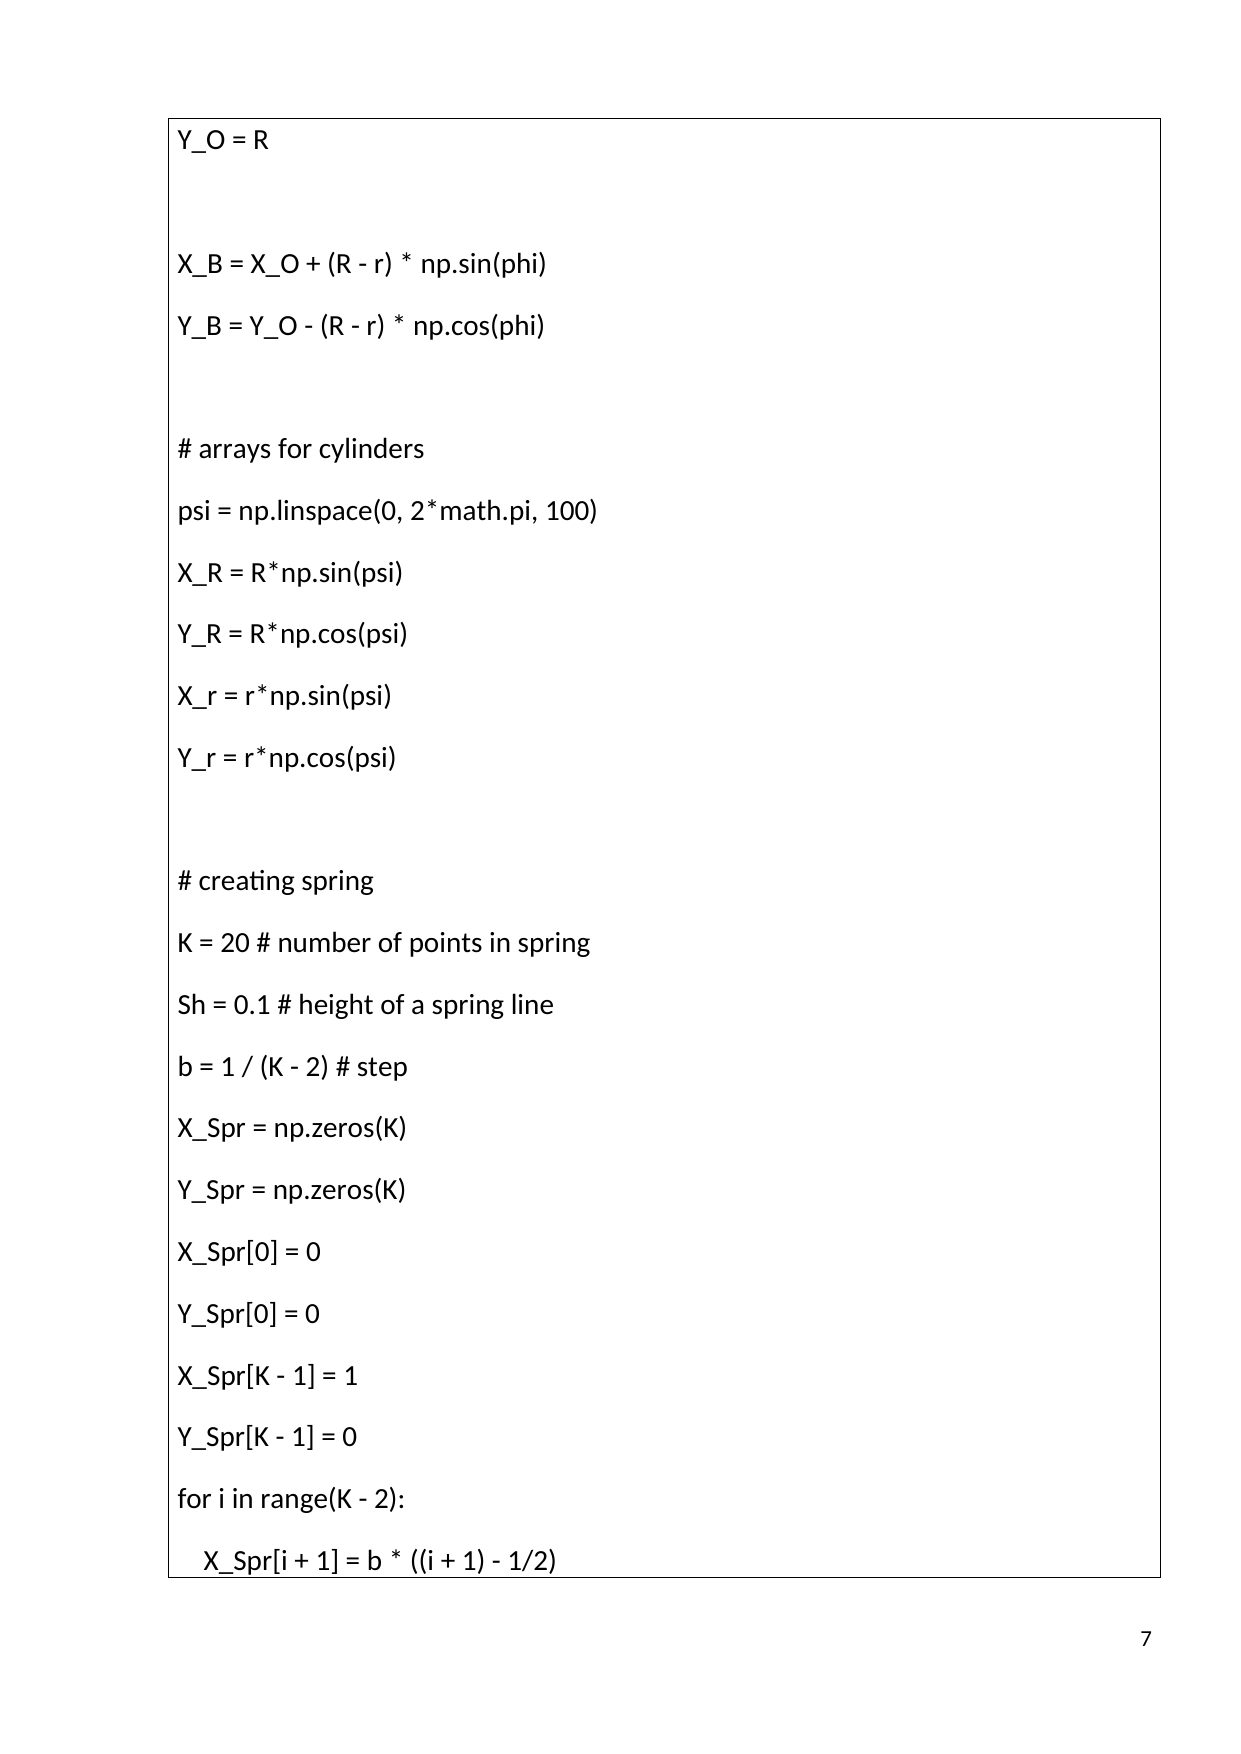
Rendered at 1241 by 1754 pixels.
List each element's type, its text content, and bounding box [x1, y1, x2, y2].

text Y_Spr = np.zeros(K) [169, 1168, 1160, 1207]
text Y_Spr[0] = 0 [169, 1292, 1160, 1331]
text Y_r = r*np.cos(psi) [169, 736, 1160, 774]
text Y_R = R*np.cos(psi) [169, 612, 1160, 651]
text Y_O = R [169, 119, 1160, 157]
text X_R = R*np.sin(psi) [169, 551, 1160, 589]
text b = 1 / (K - 2) # step [169, 1045, 1160, 1083]
text Y_B = Y_O - (R - r) * np.cos(phi) [169, 303, 1160, 342]
text Sh = 0.1 # height of a spring line [169, 983, 1160, 1022]
text # creating spring [169, 859, 1160, 898]
text for i in range(K - 2): [169, 1477, 1160, 1516]
text X_r = r*np.sin(psi) [169, 674, 1160, 713]
text X_B = X_O + (R - r) * np.sin(phi) [169, 242, 1160, 280]
text K = 20 # number of points in spring [169, 921, 1160, 960]
text # arrays for cylinders [169, 427, 1160, 466]
text X_Spr[K - 1] = 1 [169, 1353, 1160, 1392]
text X_Spr = np.zeros(K) [169, 1106, 1160, 1145]
text X_Spr[0] = 0 [169, 1230, 1160, 1269]
text psi = np.linspace(0, 2*math.pi, 100) [169, 489, 1160, 527]
text X_Spr[i + 1] = b * ((i + 1) - 1/2) [169, 1539, 1160, 1577]
text Y_Spr[K - 1] = 0 [169, 1415, 1160, 1454]
